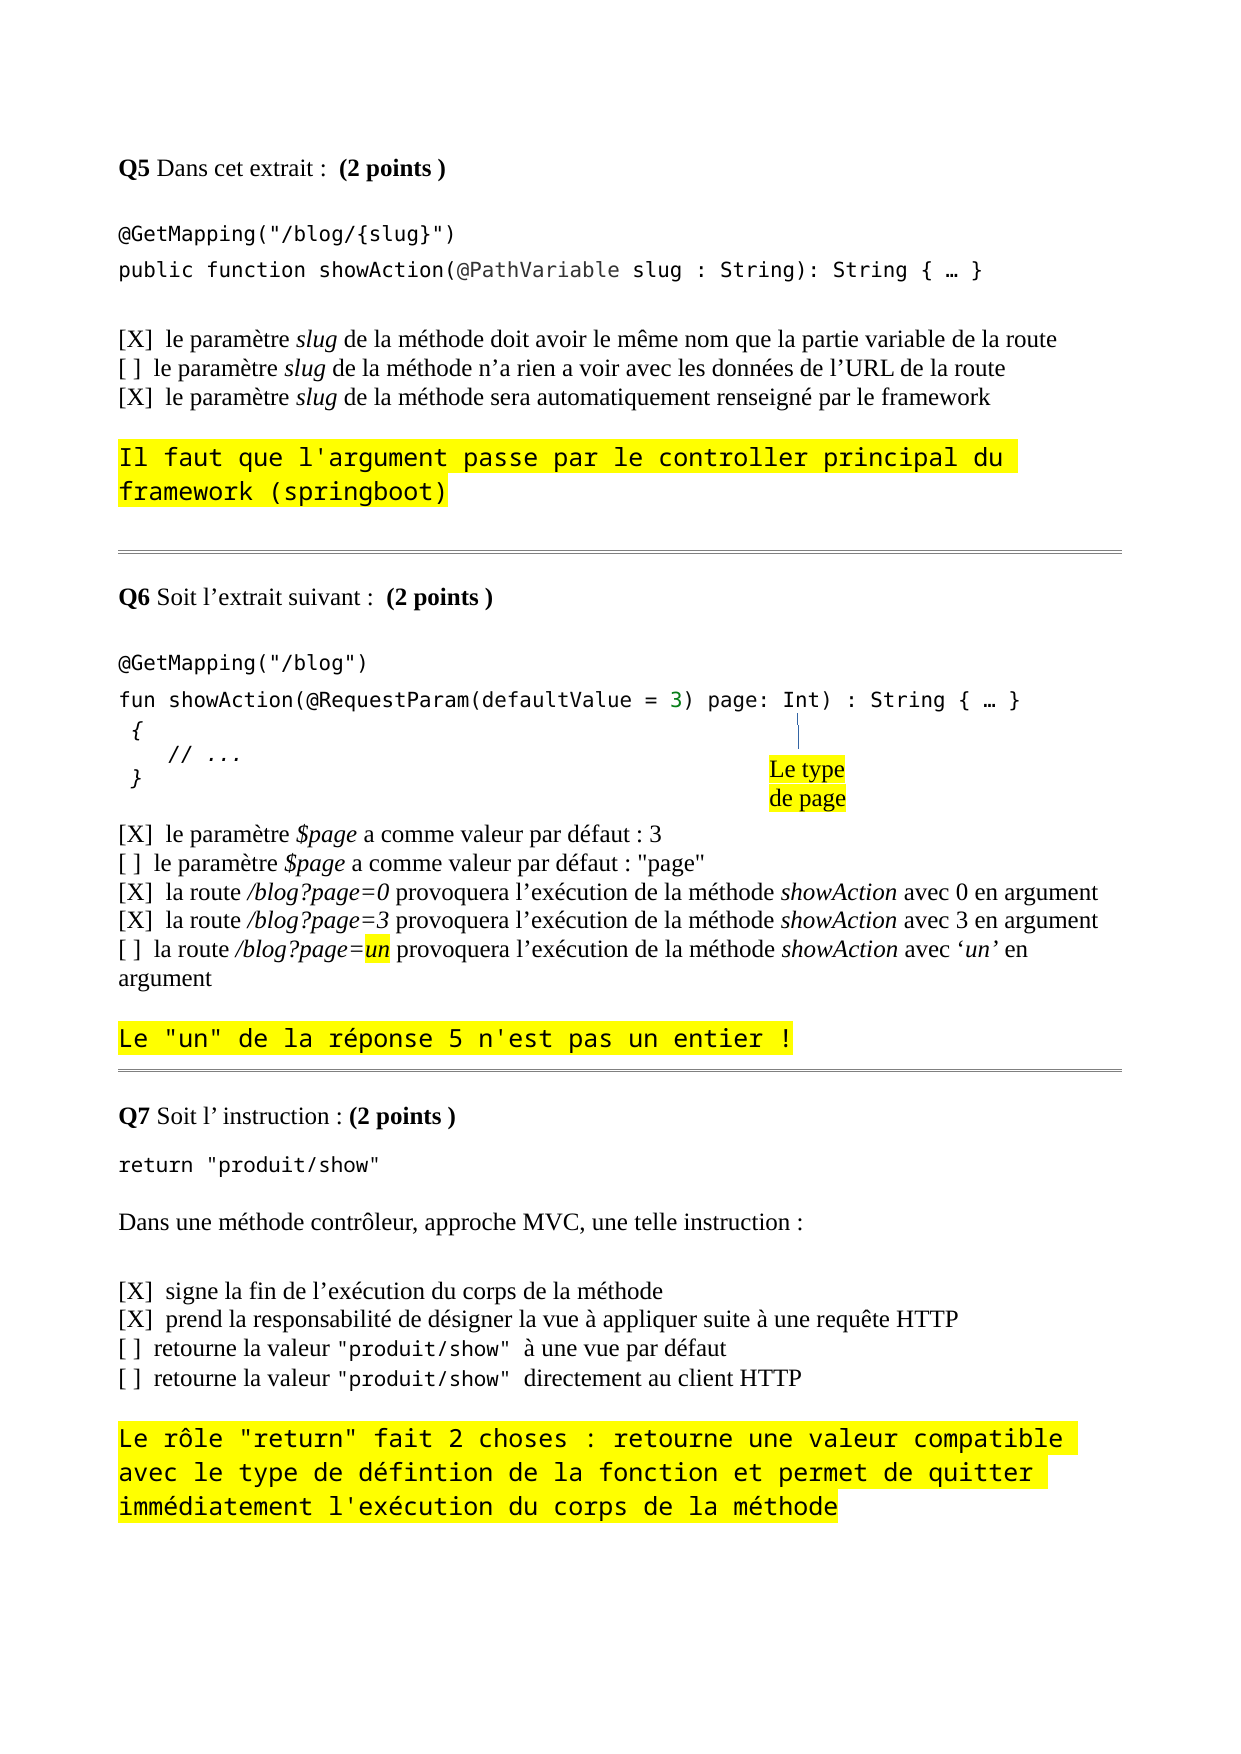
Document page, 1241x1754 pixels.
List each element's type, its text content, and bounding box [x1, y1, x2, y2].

text [X] signe la fin de l’exécution du corps de la méthode [118, 1276, 1122, 1304]
text // ... [118, 742, 1122, 766]
text public function showAction(@PathVariable slug : String): String { … } [118, 258, 1122, 282]
text [X] le paramètre slug de la méthode doit avoir le même nom que la partie variable de la route [118, 324, 1122, 353]
text [ ] le paramètre slug de la méthode n’a rien a voir avec les données de l’URL de la route [118, 353, 1122, 382]
text [ ] retourne la valeur "produit/show" à une vue par défaut [118, 1333, 1122, 1363]
text return "produit/show" [118, 1150, 1122, 1178]
text [X] la route /blog?page=3 provoquera l’exécution de la méthode showAction avec 3 en argument [118, 906, 1122, 934]
text [X] la route /blog?page=0 provoquera l’exécution de la méthode showAction avec 0 en argument [118, 877, 1122, 906]
text } [118, 766, 1122, 791]
text [ ] le paramètre $page a comme valeur par défaut : "page" [118, 848, 1122, 877]
text @GetMapping("/blog/{slug}") [118, 222, 1122, 246]
text Q7 Soit l’ instruction : (2 points ) [118, 1101, 1122, 1129]
text Q5 Dans cet extrait : (2 points ) [118, 153, 1122, 181]
text [X] le paramètre slug de la méthode sera automatiquement renseigné par le framework [118, 382, 1122, 411]
text Le "un" de la réponse 5 n'est pas un entier ! [118, 1021, 1122, 1055]
text [X] le paramètre $page a comme valeur par défaut : 3 [118, 819, 1122, 848]
text Le rôle "return" fait 2 choses : retourne une valeur compatible avec le type de défintion de la fonction et permet de quitter immédiatement l'exécution du corps de la méthode [118, 1421, 1122, 1523]
text [ ] retourne la valeur "produit/show" directement au client HTTP [118, 1363, 1122, 1392]
text Dans une méthode contrôleur, approche MVC, une telle instruction : [118, 1207, 1122, 1236]
text @GetMapping("/blog") [118, 651, 1122, 676]
text { [118, 718, 1122, 742]
text fun showAction(@RequestParam(defaultValue = 3) page: Int) : String { … } [118, 688, 1122, 712]
text [ ] la route /blog?page=un provoquera l’exécution de la méthode showAction avec ‘un’ en argument [118, 934, 1122, 992]
text Q6 Soit l’extrait suivant : (2 points ) [118, 582, 1122, 611]
text Il faut que l'argument passe par le controller principal du framework (springboot) [118, 439, 1122, 507]
text [X] prend la responsabilité de désigner la vue à appliquer suite à une requête HTTP [118, 1304, 1122, 1333]
